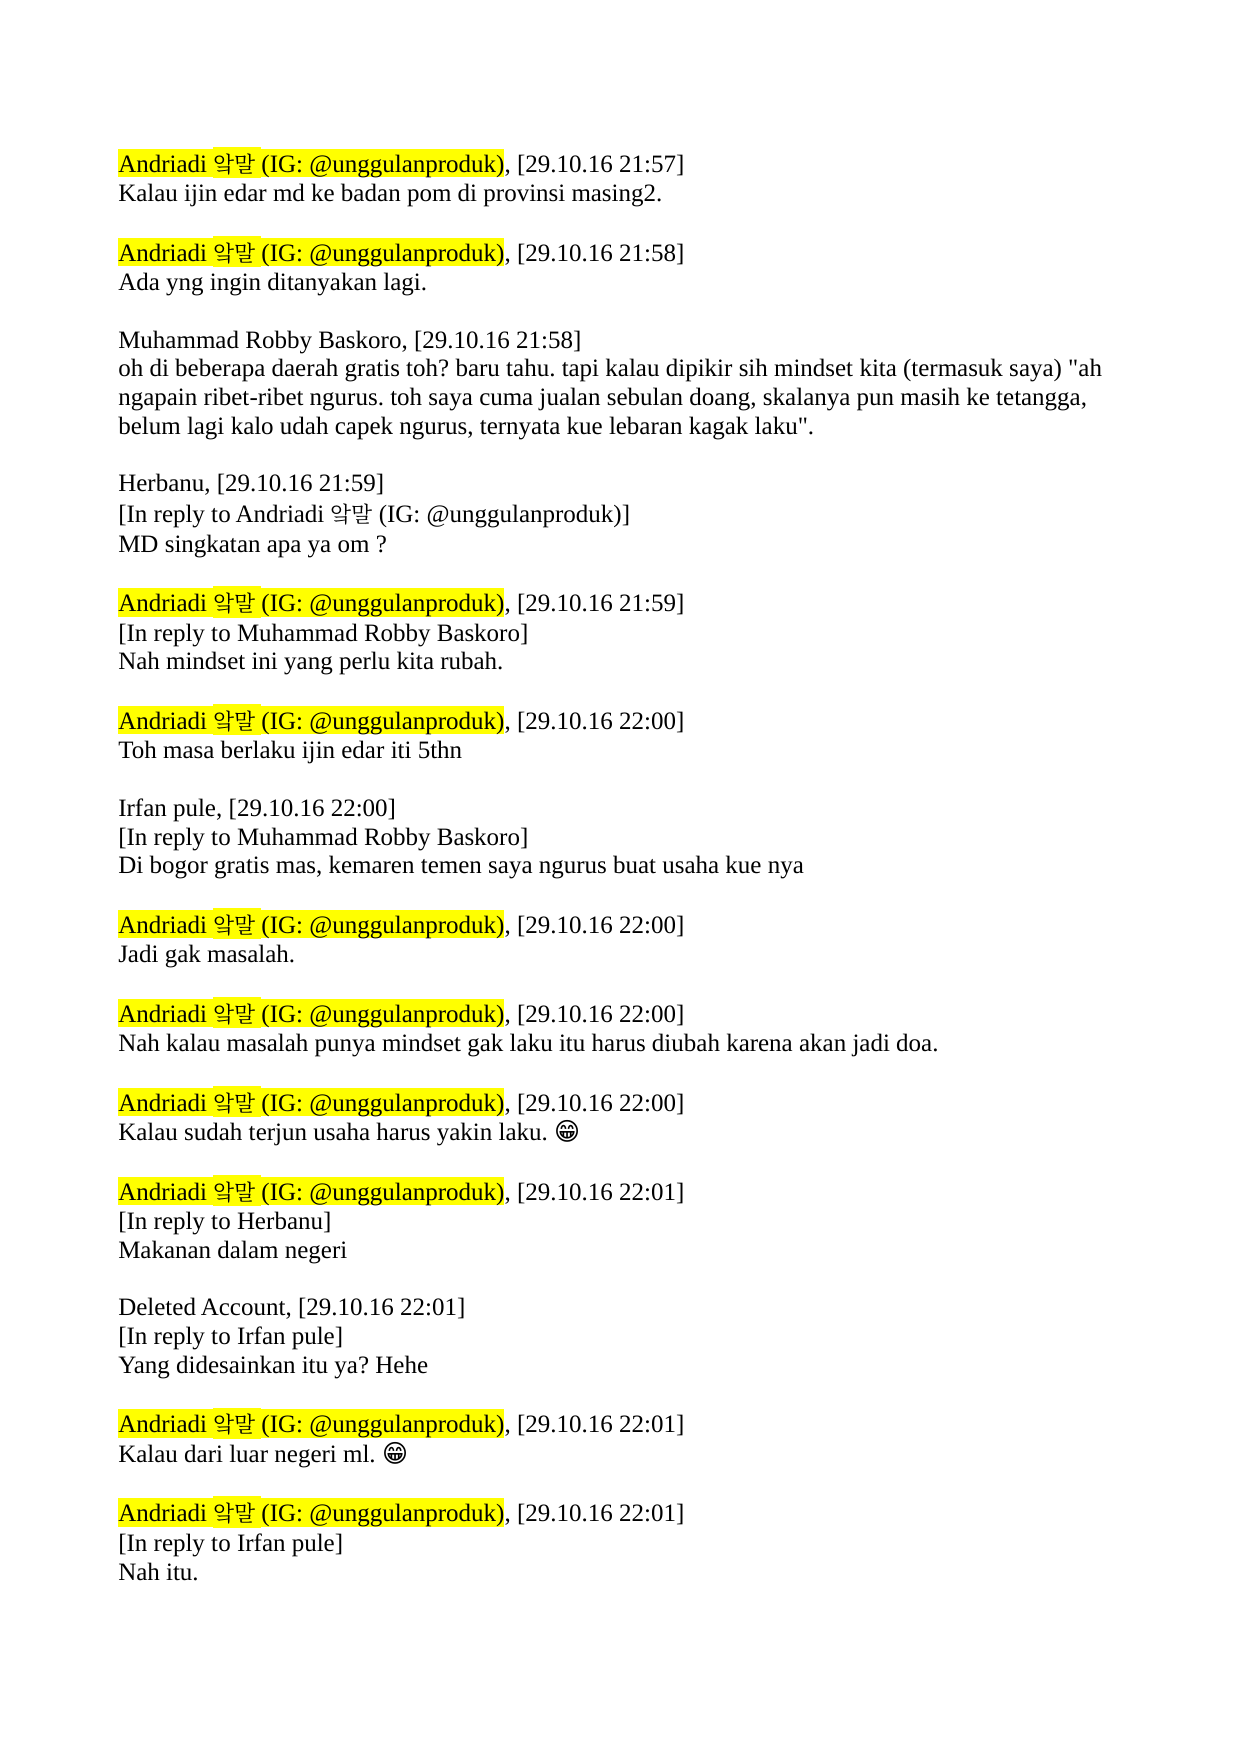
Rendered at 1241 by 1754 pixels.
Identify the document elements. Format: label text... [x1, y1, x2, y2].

text Muhammad Robby Baskoro, [29.10.16 21:58] [118, 325, 1122, 353]
text Nah mindset ini yang perlu kita rubah. [118, 646, 1122, 675]
text Andriadi 앜말 (IG: @unggulanproduk), [29.10.16 22:00] [118, 997, 1122, 1028]
text [In reply to Herbanu] [118, 1206, 1122, 1235]
text [In reply to Irfan pule] [118, 1321, 1122, 1350]
text Kalau ijin edar md ke badan pom di provinsi masing2. [118, 178, 1122, 207]
text Andriadi 앜말 (IG: @unggulanproduk), [29.10.16 22:01] [118, 1407, 1122, 1439]
text Andriadi 앜말 (IG: @unggulanproduk), [29.10.16 22:01] [118, 1175, 1122, 1206]
text Jadi gak masalah. [118, 939, 1122, 968]
text Kalau sudah terjun usaha harus yakin laku. 😁 [118, 1117, 1122, 1146]
text Andriadi 앜말 (IG: @unggulanproduk), [29.10.16 22:00] [118, 1086, 1122, 1117]
text Deleted Account, [29.10.16 22:01] [118, 1292, 1122, 1321]
text [In reply to Irfan pule] [118, 1528, 1122, 1557]
text Andriadi 앜말 (IG: @unggulanproduk), [29.10.16 21:59] [118, 586, 1122, 618]
text Yang didesainkan itu ya? Hehe [118, 1350, 1122, 1379]
text oh di beberapa daerah gratis toh? baru tahu. tapi kalau dipikir sih mindset kita (termasuk saya) "ah ngapain ribet-ribet ngurus. toh saya cuma jualan sebulan doang, skalanya pun masih ke tetangga, belum lagi kalo udah capek ngurus, ternyata kue lebaran kagak laku". [118, 353, 1122, 440]
text Andriadi 앜말 (IG: @unggulanproduk), [29.10.16 22:00] [118, 908, 1122, 939]
text Nah kalau masalah punya mindset gak laku itu harus diubah karena akan jadi doa. [118, 1028, 1122, 1057]
text Toh masa berlaku ijin edar iti 5thn [118, 735, 1122, 764]
text Nah itu. [118, 1557, 1122, 1585]
text Andriadi 앜말 (IG: @unggulanproduk), [29.10.16 22:00] [118, 704, 1122, 735]
text Herbanu, [29.10.16 21:59] [118, 468, 1122, 497]
text Irfan pule, [29.10.16 22:00] [118, 793, 1122, 822]
text [In reply to Andriadi 앜말 (IG: @unggulanproduk)] [118, 497, 1122, 529]
text Ada yng ingin ditanyakan lagi. [118, 267, 1122, 296]
text Di bogor gratis mas, kemaren temen saya ngurus buat usaha kue nya [118, 850, 1122, 879]
text MD singkatan apa ya om ? 😬 [118, 529, 1122, 557]
text Kalau dari luar negeri ml. 😁 [118, 1439, 1122, 1468]
text Andriadi 앜말 (IG: @unggulanproduk), [29.10.16 21:58] [118, 236, 1122, 267]
text [In reply to Muhammad Robby Baskoro] [118, 618, 1122, 646]
text Makanan dalam negeri [118, 1235, 1122, 1264]
text Andriadi 앜말 (IG: @unggulanproduk), [29.10.16 22:01] [118, 1496, 1122, 1528]
text [In reply to Muhammad Robby Baskoro] [118, 822, 1122, 850]
text Andriadi 앜말 (IG: @unggulanproduk), [29.10.16 21:57] [118, 147, 1122, 178]
